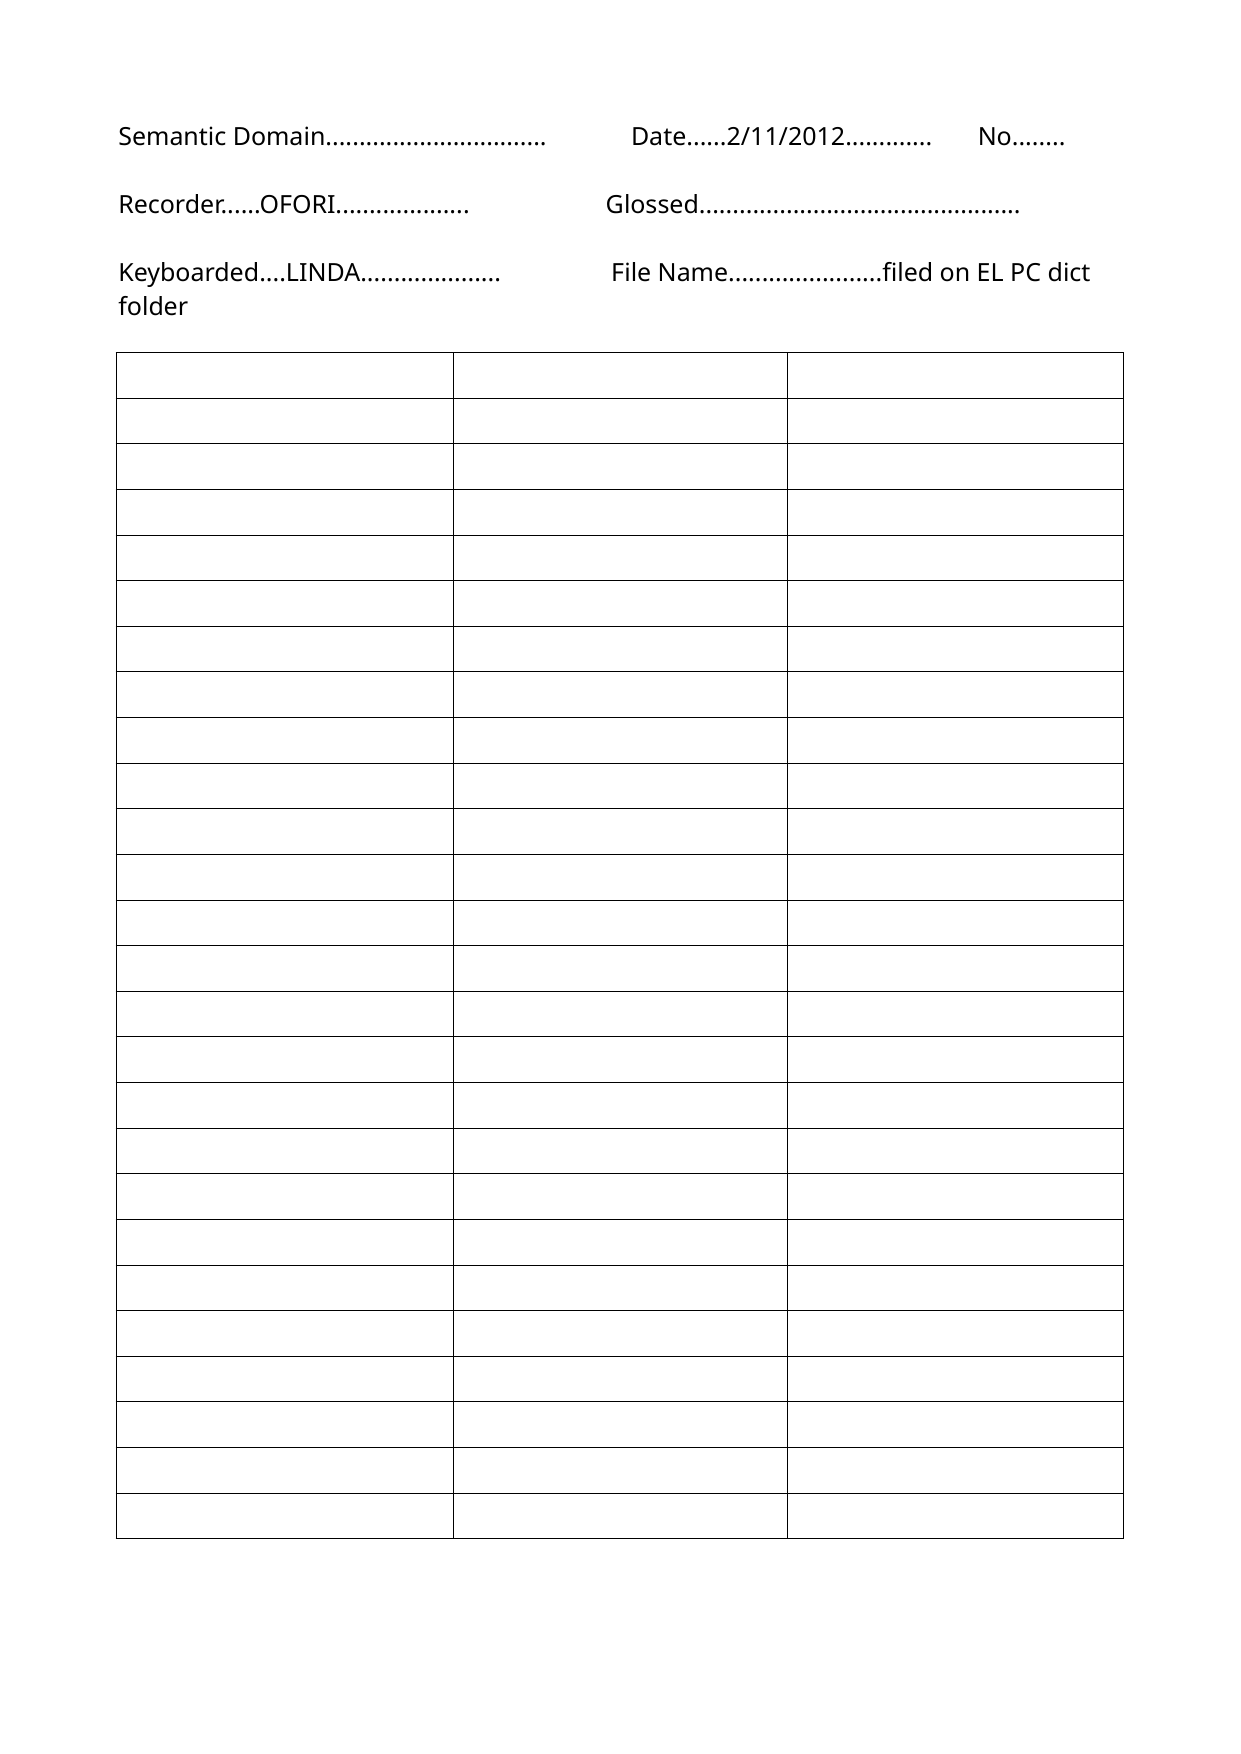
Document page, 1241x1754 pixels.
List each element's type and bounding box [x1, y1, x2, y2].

table_cell [788, 1037, 1123, 1082]
table_cell [454, 1037, 787, 1082]
table_cell [454, 764, 787, 808]
table_cell [454, 1266, 787, 1310]
table_cell [454, 1448, 787, 1493]
table_cell [117, 992, 453, 1036]
table_cell [454, 399, 787, 443]
table_cell [454, 809, 787, 854]
table_cell [454, 627, 787, 671]
table_cell [788, 901, 1123, 945]
table_cell [788, 764, 1123, 808]
table_cell [117, 399, 453, 443]
table_cell [454, 855, 787, 899]
table_cell [454, 1083, 787, 1128]
table_cell [117, 1448, 453, 1493]
table_cell [788, 399, 1123, 443]
table_cell [454, 581, 787, 626]
table_cell [117, 946, 453, 991]
table_cell [454, 992, 787, 1036]
table_cell [454, 1220, 787, 1264]
table_cell [788, 1494, 1123, 1538]
table_cell [117, 490, 453, 534]
table_cell [788, 946, 1123, 991]
table_cell [788, 1220, 1123, 1264]
table_cell [788, 1311, 1123, 1356]
table_cell [454, 1174, 787, 1219]
table_cell [117, 718, 453, 763]
table_cell [454, 444, 787, 489]
table_cell [117, 1129, 453, 1173]
table_cell [788, 1448, 1123, 1493]
table_cell [117, 536, 453, 580]
table_cell [454, 490, 787, 534]
table_cell [117, 809, 453, 854]
table_cell [117, 627, 453, 671]
table_cell [788, 718, 1123, 763]
table_cell [117, 1037, 453, 1082]
table_cell [117, 581, 453, 626]
table_cell [788, 1266, 1123, 1310]
table_cell [117, 672, 453, 717]
table_cell [454, 1311, 787, 1356]
table_cell [454, 1129, 787, 1173]
table_cell [454, 901, 787, 945]
table_cell [788, 444, 1123, 489]
table_cell [117, 764, 453, 808]
table_cell [454, 1357, 787, 1401]
table_cell [454, 1494, 787, 1538]
table_cell [788, 855, 1123, 899]
table_cell [788, 992, 1123, 1036]
table_cell [788, 353, 1123, 398]
table_cell [117, 444, 453, 489]
table_cell [454, 1402, 787, 1447]
table_cell [117, 1494, 453, 1538]
table_cell [454, 946, 787, 991]
table_cell [117, 1357, 453, 1401]
table_cell [117, 1220, 453, 1264]
table_cell [454, 353, 787, 398]
table_cell [454, 536, 787, 580]
table_cell [788, 1402, 1123, 1447]
table_cell [788, 672, 1123, 717]
table_cell [117, 1311, 453, 1356]
table_cell [117, 855, 453, 899]
table_cell [117, 901, 453, 945]
table_cell [454, 718, 787, 763]
table_cell [117, 353, 453, 398]
table_cell [788, 1083, 1123, 1128]
table_cell [788, 581, 1123, 626]
table_cell [117, 1402, 453, 1447]
table_cell [788, 627, 1123, 671]
table_cell [788, 1129, 1123, 1173]
table_cell [788, 809, 1123, 854]
table_cell [117, 1174, 453, 1219]
table_cell [117, 1083, 453, 1128]
table_cell [788, 490, 1123, 534]
table_cell [117, 1266, 453, 1310]
table_cell [788, 536, 1123, 580]
table_cell [788, 1357, 1123, 1401]
table_cell [454, 672, 787, 717]
table_cell [788, 1174, 1123, 1219]
